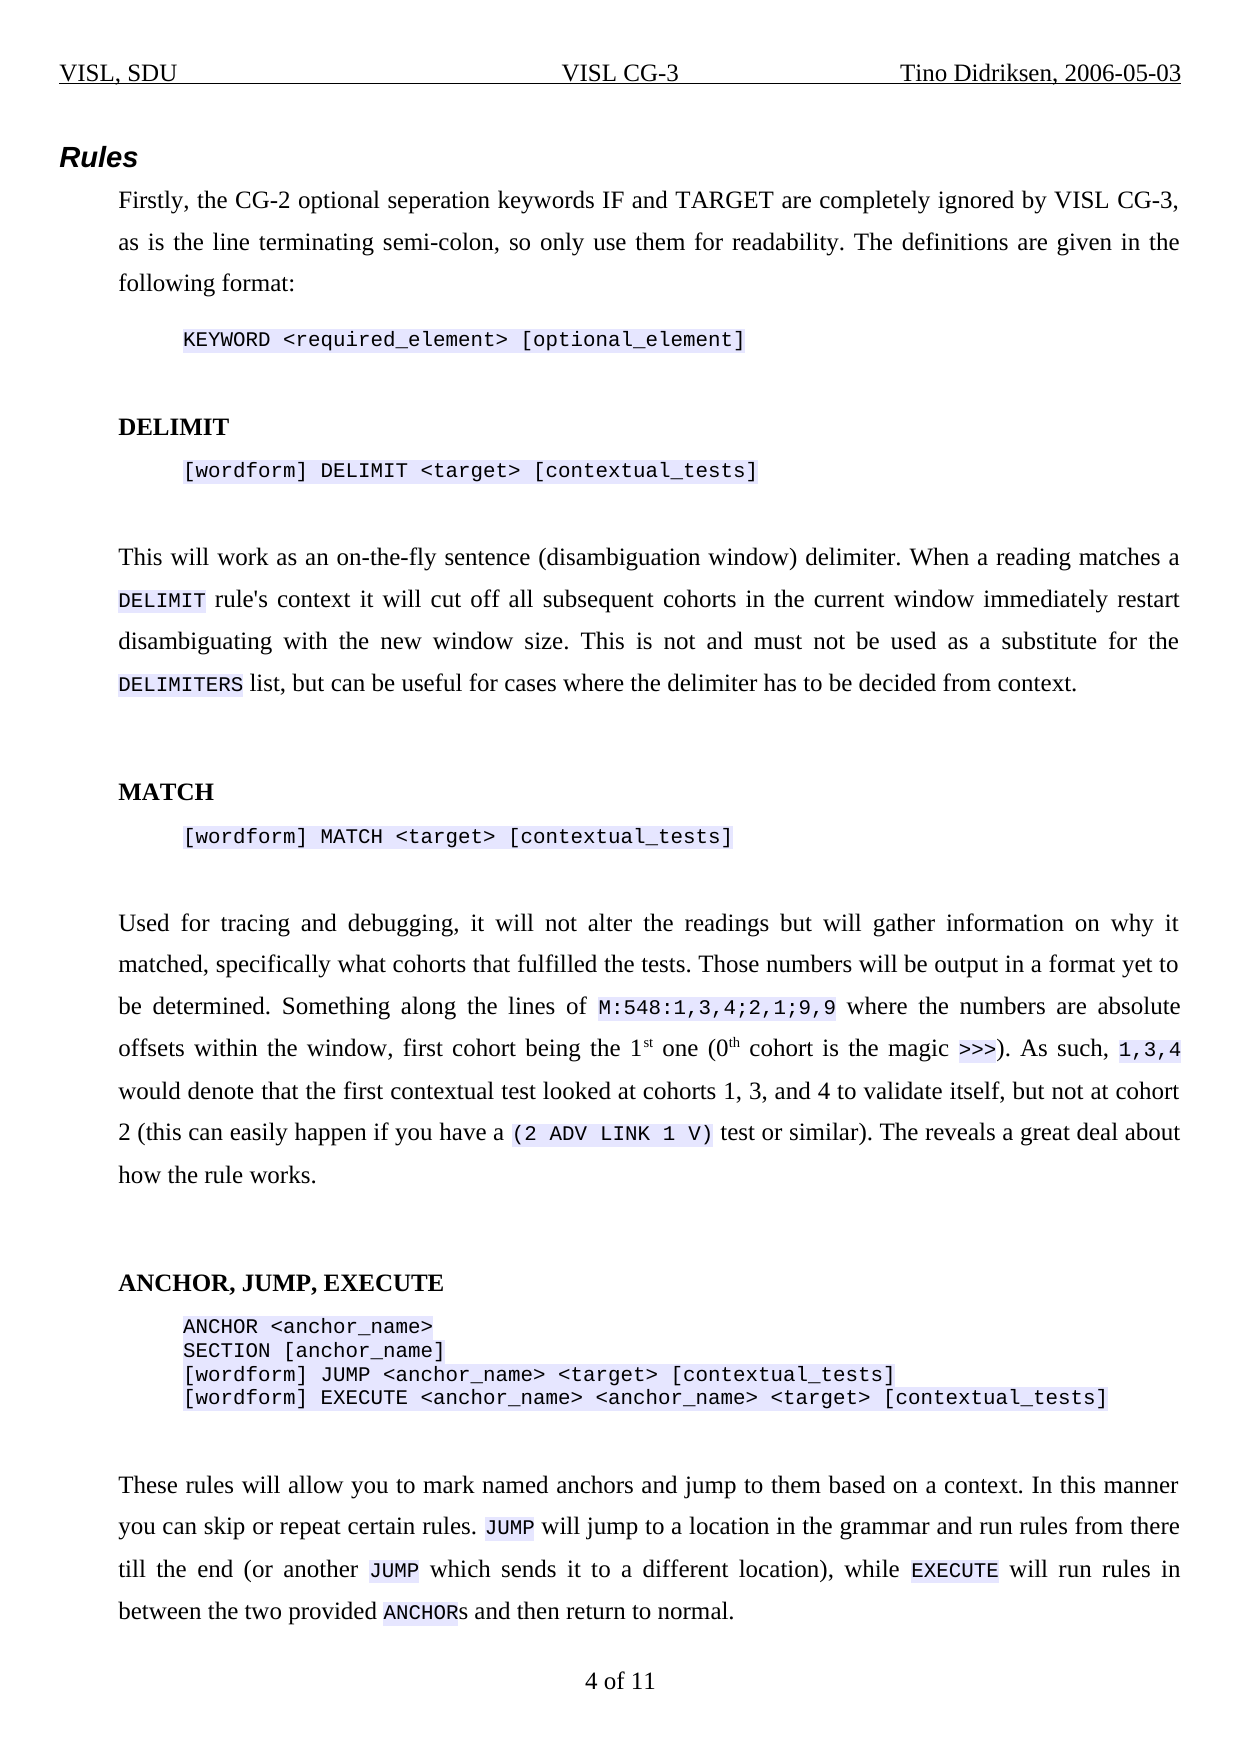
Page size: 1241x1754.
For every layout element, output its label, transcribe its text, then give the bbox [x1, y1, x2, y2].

subtitle ANCHOR, JUMP, EXECUTE [118, 1269, 1181, 1297]
text Firstly, the CG-2 optional seperation keywords IF and TARGET are completely ignored by VISL CG-3, as is the line terminating semi-colon, so only use them for readability. The definitions are given in the following format: [118, 186, 1181, 297]
table_header [wordform] DELIMIT <target> [contextual_tests] [177, 454, 1094, 489]
table_header KEYWORD <required_element> [optional_element] [177, 324, 1094, 359]
subtitle MATCH [118, 778, 1181, 806]
subtitle DELIMIT [118, 413, 1181, 440]
text Used for tracing and debugging, it will not alter the readings but will gather information on why it matched, specifically what cohorts that fulfilled the tests. Those numbers will be output in a format yet to be determined. Something along the lines of M:548:1,3,4;2,1;9,9 where the numbers are absolute offsets within the window, first cohort being the 1st one (0th cohort is the magic >>>). As such, 1,3,4 would denote that the first contextual test looked at cohorts 1, 3, and 4 to validate itself, but not at cohort 2 (this can easily happen if you have a (2 ADV LINK 1 V) test or similar). The reveals a great deal about how the rule works. [118, 909, 1181, 1189]
table_header ANCHOR <anchor_name> SECTION [anchor_name] [wordform] JUMP <anchor_name> <target> [contextual_tests] [wordform] EXECUTE <anchor_name> <anchor_name> <target> [contextual_tests] [177, 1311, 1124, 1417]
table_header [wordform] MATCH <target> [contextual_tests] [177, 820, 1094, 855]
text These rules will allow you to mark named anchors and jump to them based on a context. In this manner you can skip or repeat certain rules. JUMP will jump to a location in the grammar and run rules from there till the end (or another JUMP which sends it to a different location), while EXECUTE will run rules in between the two provided ANCHORs and then return to normal. [118, 1471, 1181, 1626]
text This will work as an on-the-fly sentence (disambiguation window) delimiter. When a reading matches a DELIMIT rule's context it will cut off all subsequent cohorts in the current window immediately restart disambiguating with the new window size. This is not and must not be used as a substitute for the DELIMITERS list, but can be useful for cases where the delimiter has to be decided from context. [118, 543, 1181, 697]
subtitle Rules [59, 141, 1181, 174]
